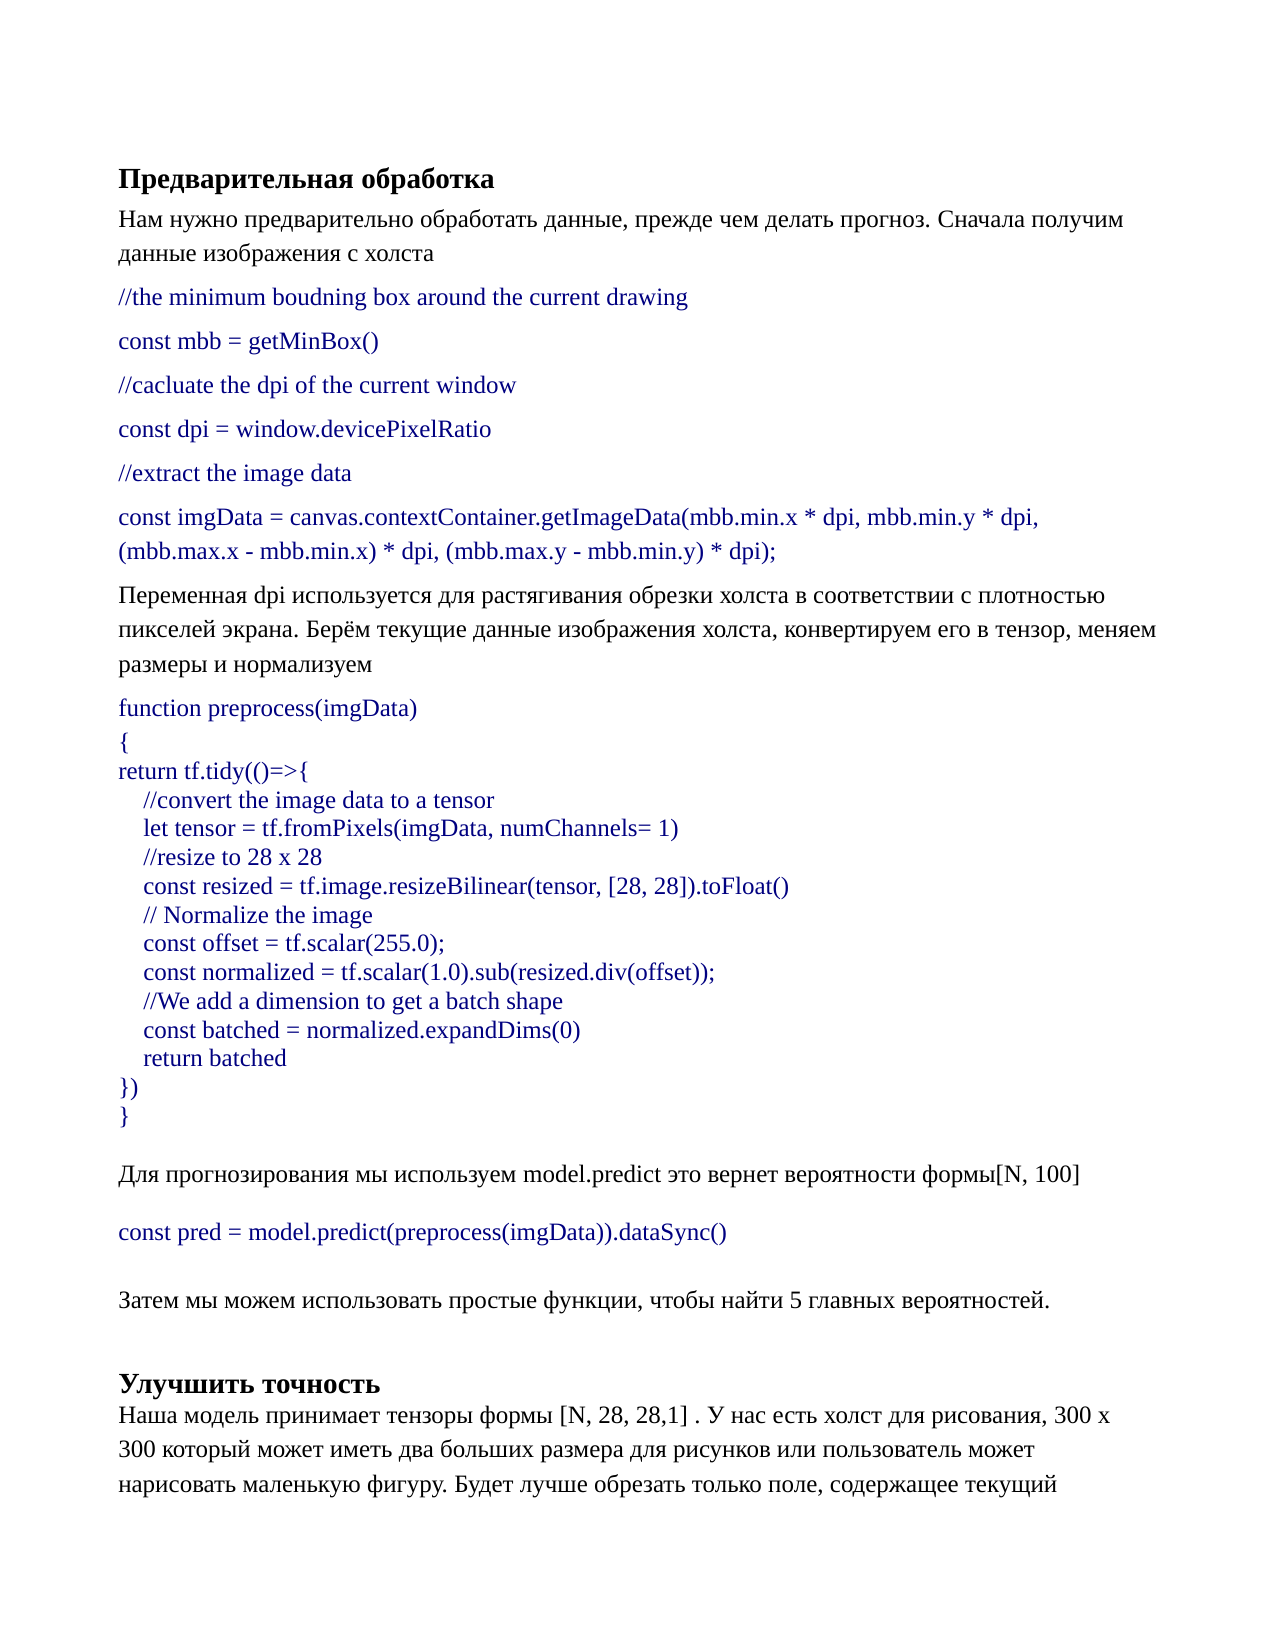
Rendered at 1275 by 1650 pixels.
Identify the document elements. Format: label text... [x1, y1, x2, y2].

text let tensor = tf.fromPixels(imgData, numChannels= 1) [118, 813, 1157, 842]
text const pred = model.predict(preprocess(imgData)).dataSync() [118, 1217, 1157, 1246]
text // Normalize the image [118, 900, 1157, 928]
text const resized = tf.image.resizeBilinear(tensor, [28, 28]).toFloat() [118, 871, 1157, 900]
text //We add a dimension to get a batch shape [118, 986, 1157, 1015]
text { [118, 727, 1157, 756]
text return tf.tidy(()=>{ [118, 756, 1157, 785]
text //extract the image data [118, 458, 1157, 486]
text Переменная dpi используется для растягивания обрезки холста в соответствии с плотностью пикселей экрана. Берём текущие данные изображения холста, конвертируем его в тензор, меняем размеры и нормализуем [118, 580, 1157, 678]
text const normalized = tf.scalar(1.0).sub(resized.div(offset)); [118, 957, 1157, 986]
text //cacluate the dpi of the current window [118, 370, 1157, 399]
text const batched = normalized.expandDims(0) [118, 1015, 1157, 1043]
text Нам нужно предварительно обработать данные, прежде чем делать прогноз. Сначала получим данные изображения с холста [118, 204, 1157, 267]
text //the minimum boudning box around the current drawing [118, 282, 1157, 311]
text }) [118, 1072, 1157, 1101]
text Затем мы можем использовать простые функции, чтобы найти 5 главных вероятностей. [118, 1285, 1157, 1314]
text function preprocess(imgData) [118, 693, 1157, 721]
subtitle Предварительная обработка [118, 161, 1157, 194]
text return batched [118, 1043, 1157, 1072]
text Наша модель принимает тензоры формы [N, 28, 28,1] . У нас есть холст для рисования, 300 x 300 который может иметь два больших размера для рисунков или пользователь может нарисовать маленькую фигуру. Будет лучше обрезать только поле, содержащее текущий [118, 1400, 1154, 1498]
text //convert the image data to a tensor [118, 785, 1157, 813]
text Для прогнозирования мы используем model.predict это вернет вероятности формы[N, 100] [118, 1159, 1157, 1188]
subtitle Улучшить точность [118, 1367, 1157, 1400]
text const mbb = getMinBox() [118, 326, 1157, 355]
text } [118, 1101, 1157, 1130]
text const offset = tf.scalar(255.0); [118, 928, 1157, 957]
text const dpi = window.devicePixelRatio [118, 414, 1157, 443]
text //resize to 28 x 28 [118, 842, 1157, 871]
text const imgData = canvas.contextContainer.getImageData(mbb.min.x * dpi, mbb.min.y * dpi, (mbb.max.x - mbb.min.x) * dpi, (mbb.max.y - mbb.min.y) * dpi); [118, 502, 1157, 565]
